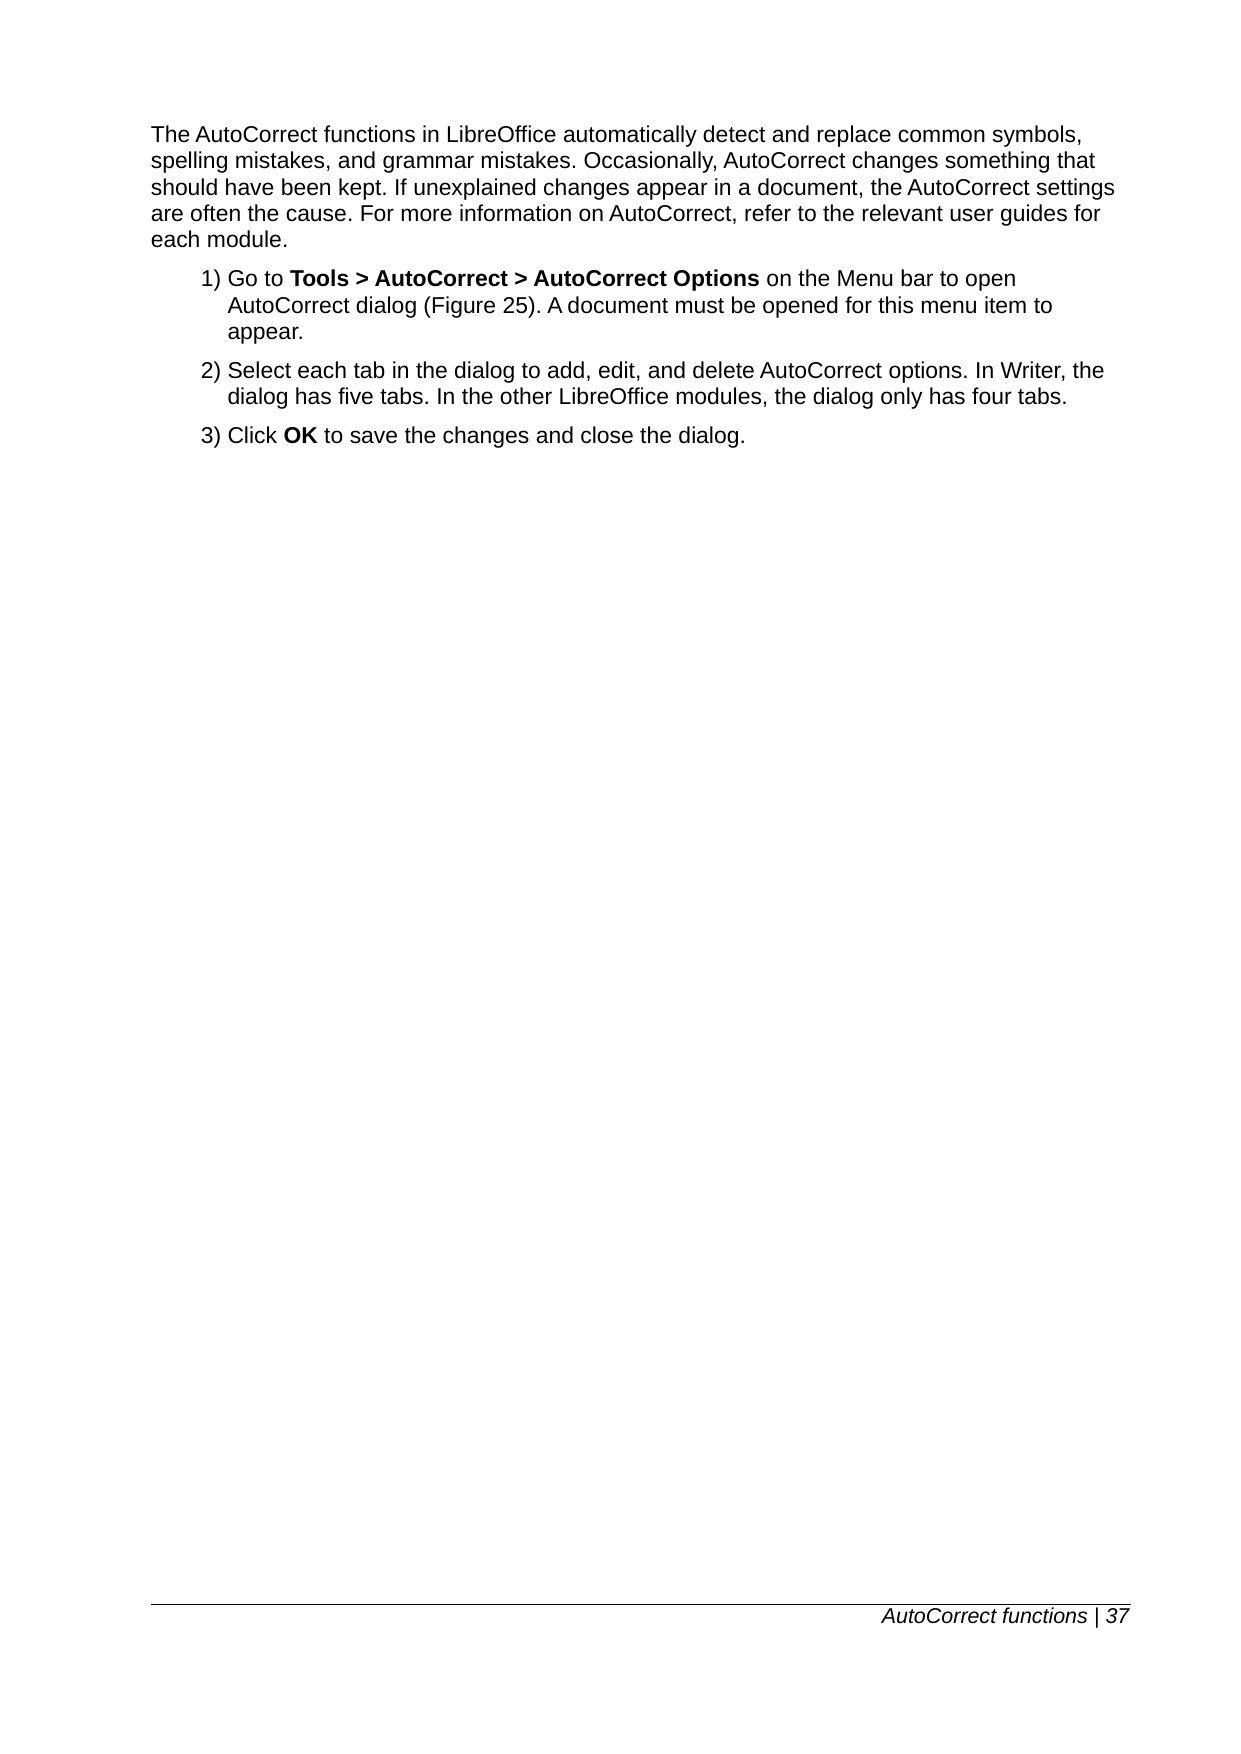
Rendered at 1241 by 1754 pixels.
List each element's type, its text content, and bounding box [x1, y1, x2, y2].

list Select each tab in the dialog to add, edit, and delete AutoCorrect options. In Writer, the dialog has five tabs. In the other LibreOffice modules, the dialog only has four tabs. [227, 357, 1131, 409]
list Click OK to save the changes and close the dialog. [227, 422, 1131, 448]
text The AutoCorrect functions in LibreOffice automatically detect and replace common symbols, spelling mistakes, and grammar mistakes. Occasionally, AutoCorrect changes something that should have been kept. If unexplained changes appear in a document, the AutoCorrect settings are often the cause. For more information on AutoCorrect, refer to the relevant user guides for each module. [151, 121, 1131, 253]
list Go to Tools > AutoCorrect > AutoCorrect Options on the Menu bar to open AutoCorrect dialog (Figure 25). A document must be opened for this menu item to appear. [227, 265, 1131, 344]
